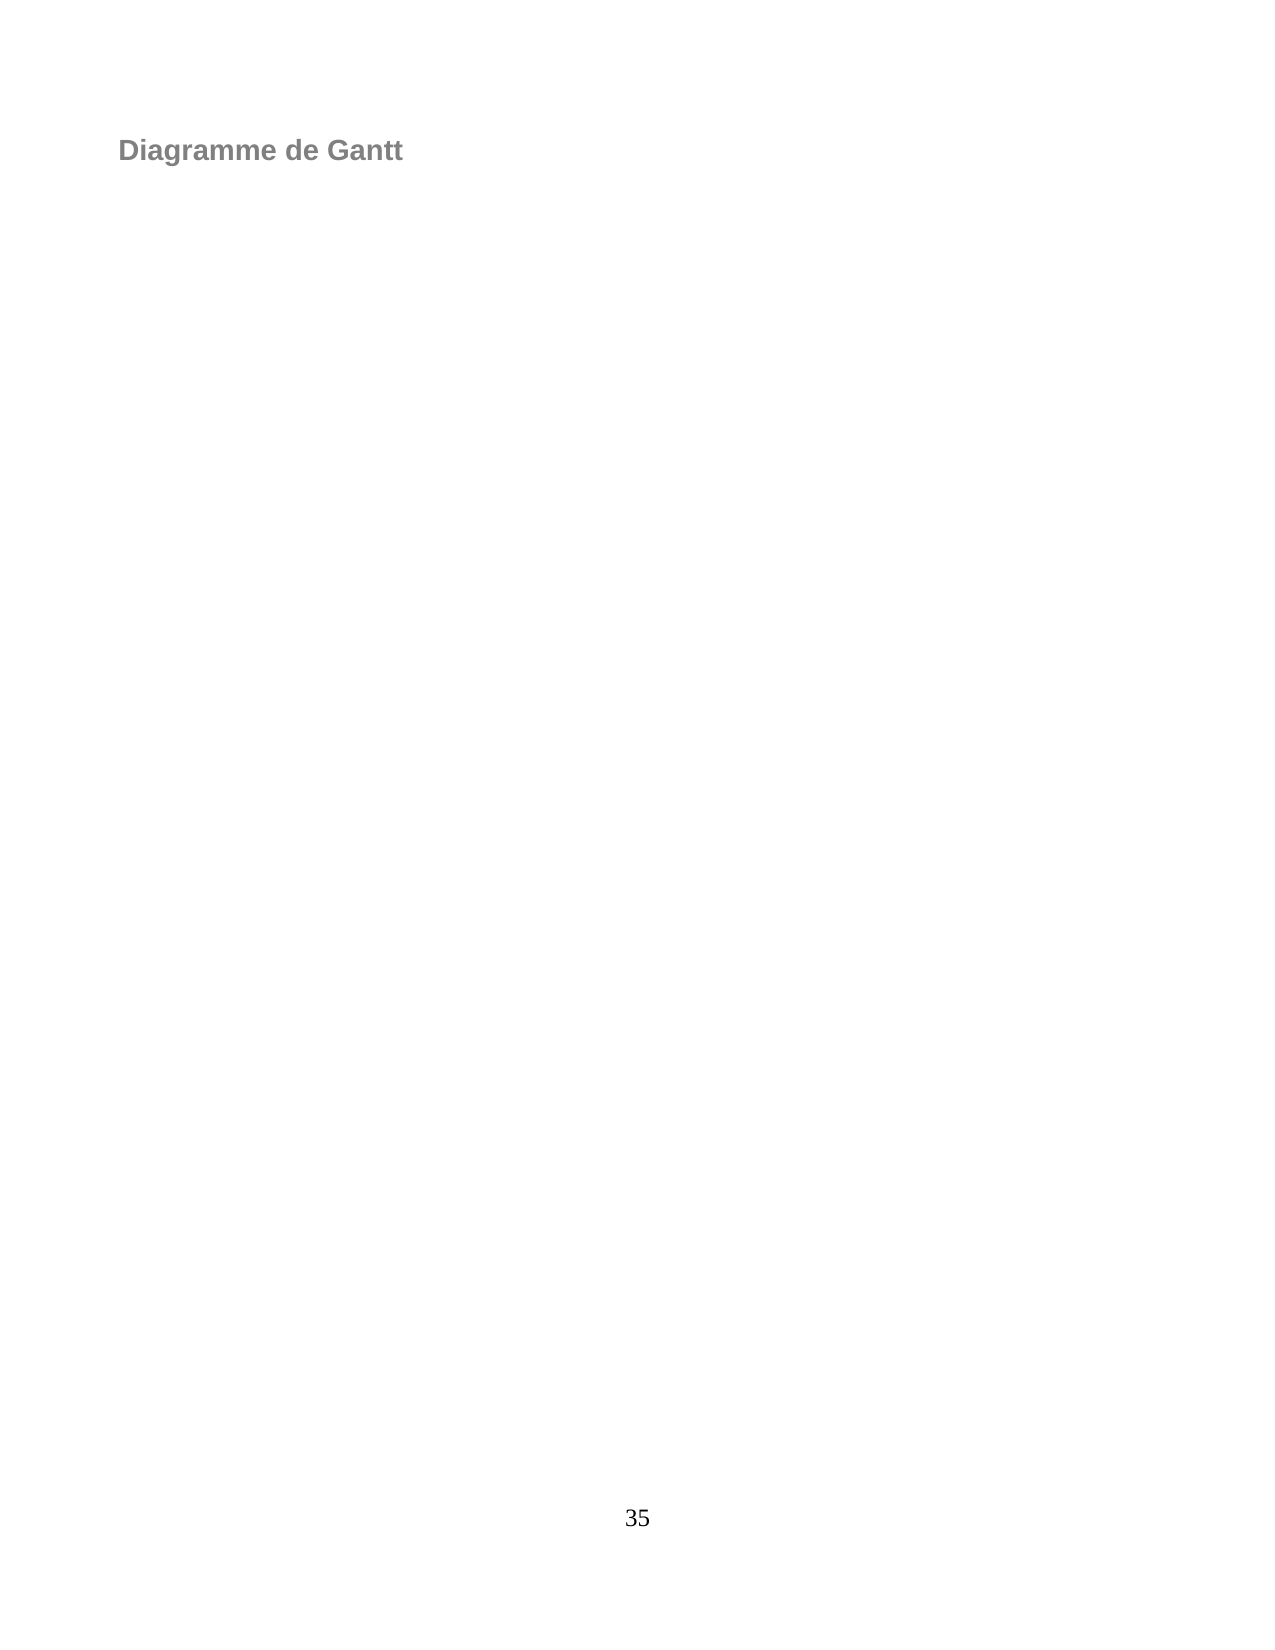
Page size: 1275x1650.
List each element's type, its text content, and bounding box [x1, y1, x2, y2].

subtitle Diagramme de Gantt [118, 133, 1157, 166]
